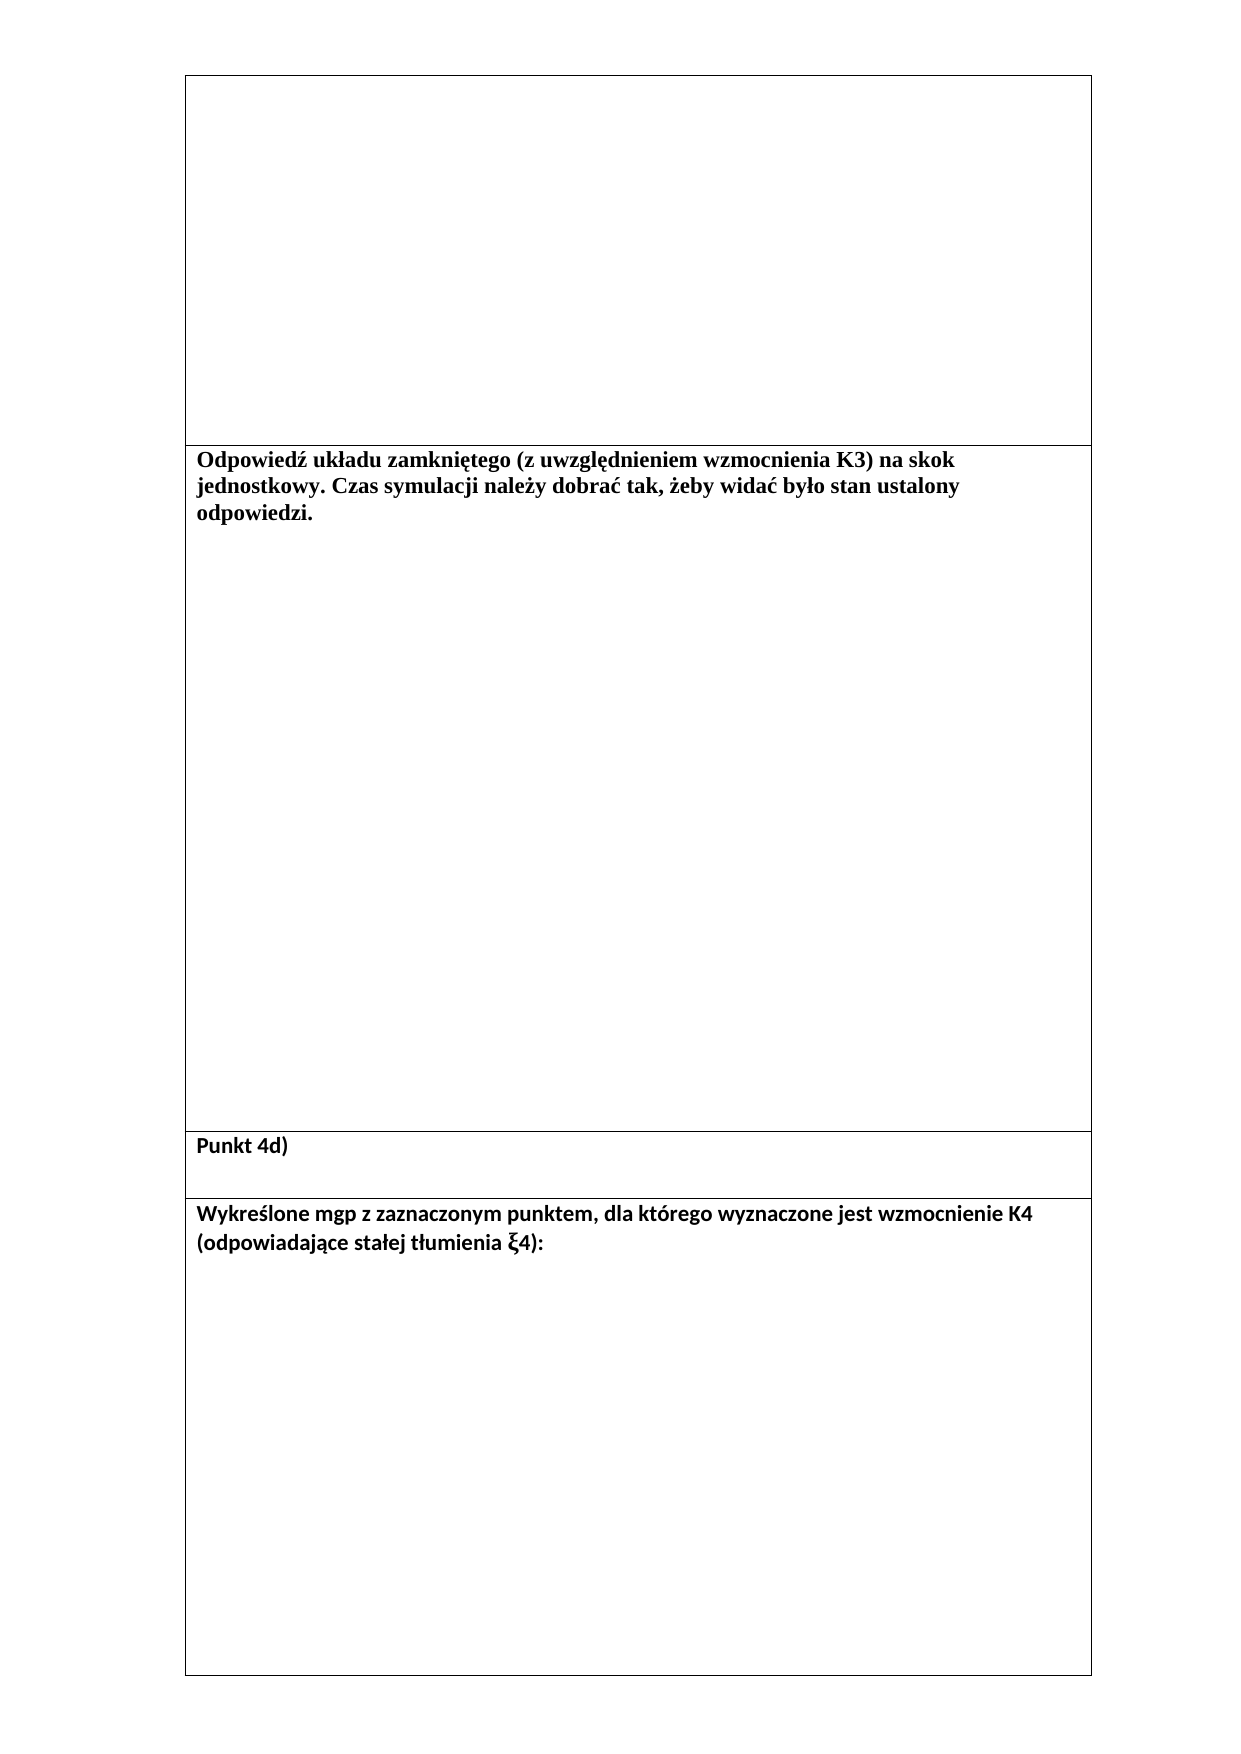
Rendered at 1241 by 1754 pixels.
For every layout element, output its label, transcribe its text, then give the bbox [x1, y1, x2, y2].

table_cell Punkt 4d) [186, 1132, 1091, 1198]
table_cell Odpowiedź układu zamkniętego (z uwzględnieniem wzmocnienia K3) na skok jednostkowy. Czas symulacji należy dobrać tak, żeby widać było stan ustalony odpowiedzi. [186, 446, 1091, 1131]
table_cell Wykreślone mgp z zaznaczonym punktem, dla którego wyznaczone jest wzmocnienie K4 (odpowiadające stałej tłumienia ξ4): [186, 1199, 1091, 1675]
table_cell [186, 76, 1091, 445]
